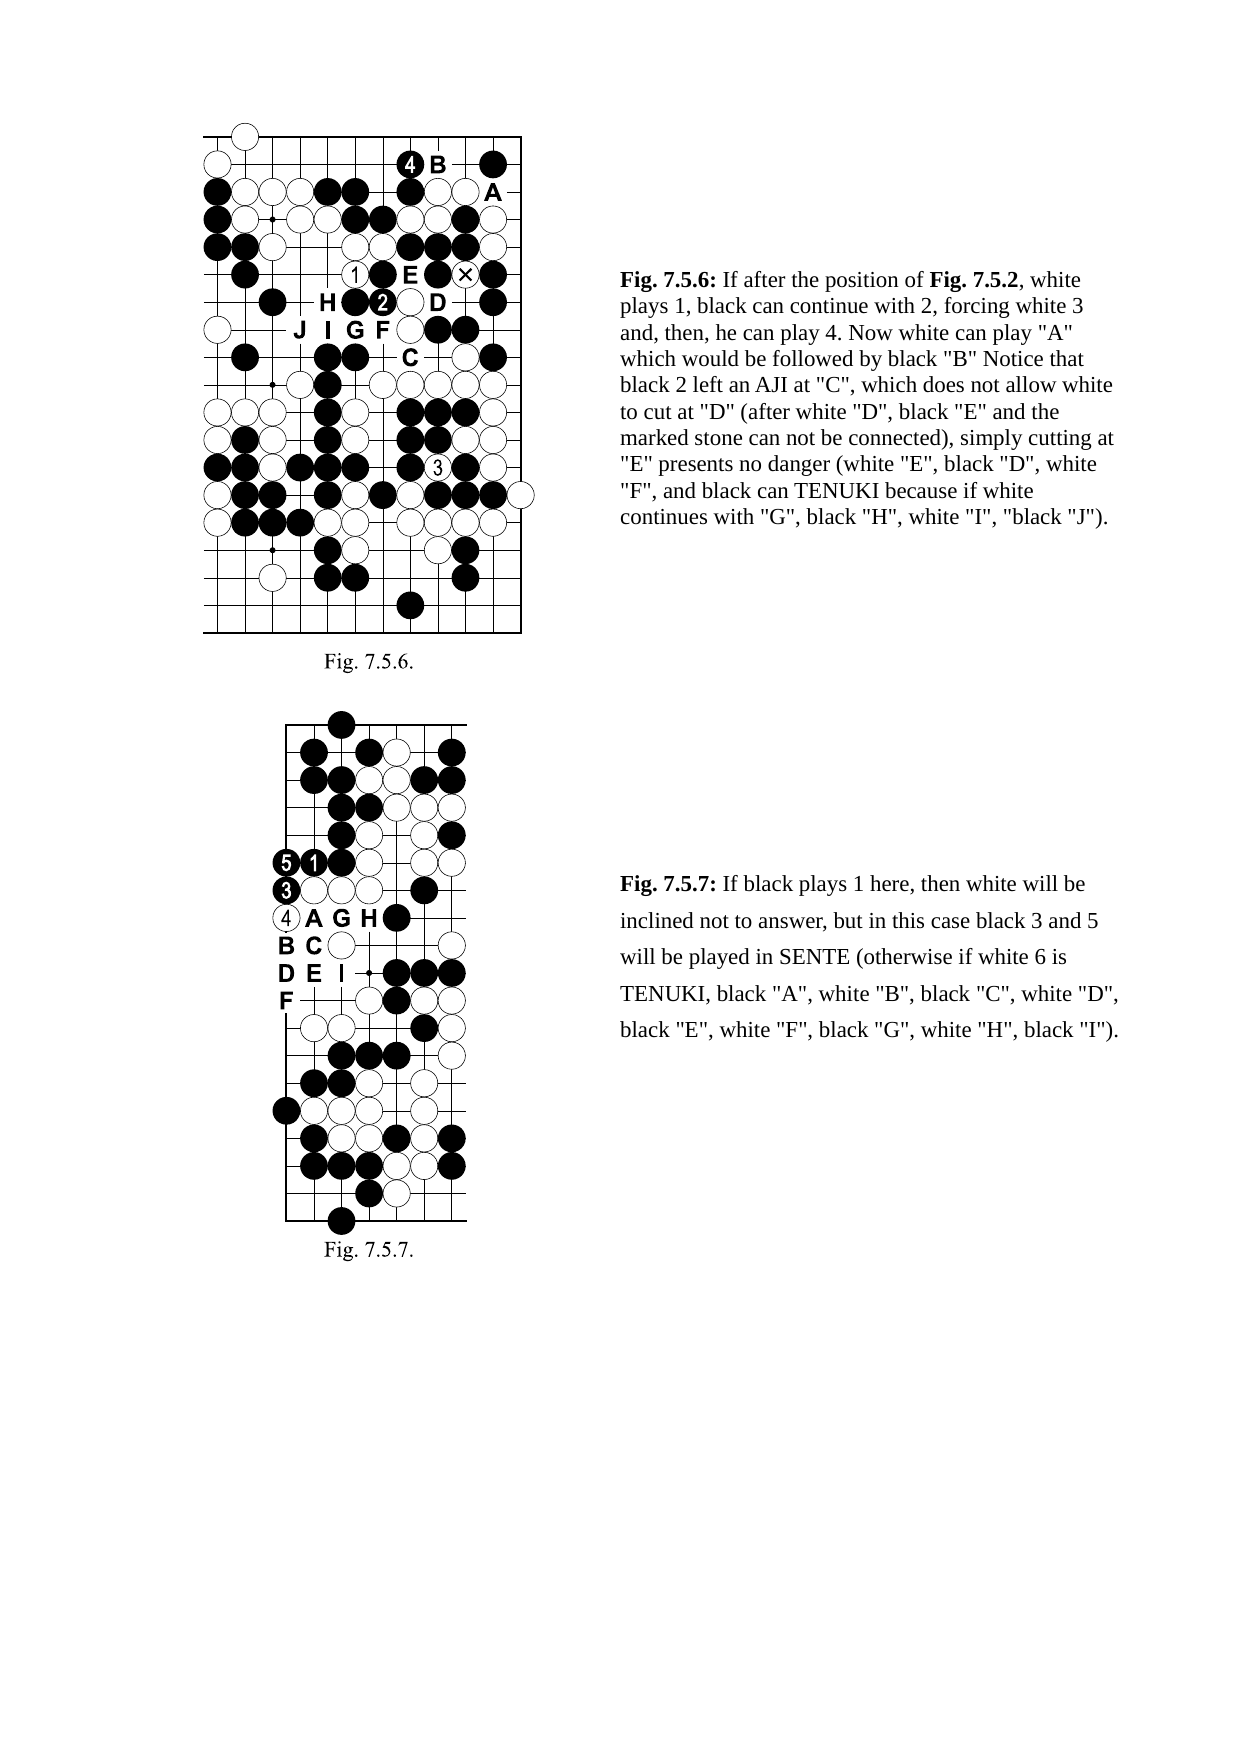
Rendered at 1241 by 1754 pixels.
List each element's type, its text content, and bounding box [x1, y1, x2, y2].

table_cell Fig. 7.5.7: If black plays 1 here, then white will be inclined not to answer, but in this case black 3 and 5 will be played in SENTE (otherwise if white 6 is TENUKI, black "A", white "B", black "C", white "D", black "E", white "F", black "G", white "H", black "I"). [620, 706, 1122, 1294]
table_header Fig. 7.5.6: If after the position of Fig. 7.5.2, white plays 1, black can continue with 2, forcing white 3 and, then, he can play 4. Now white can play "A" which would be followed by black "B" Notice that black 2 left an AJI at "C", which does not allow white to cut at "D" (after white "D", black "E" and the marked stone can not be connected), simply cutting at "E" presents no danger (white "E", black "D", white "F", and black can TENUKI because if white continues with "G", black "H", white "I", "black "J"). [620, 118, 1122, 706]
table_header [118, 118, 620, 706]
table_cell [118, 706, 620, 1294]
